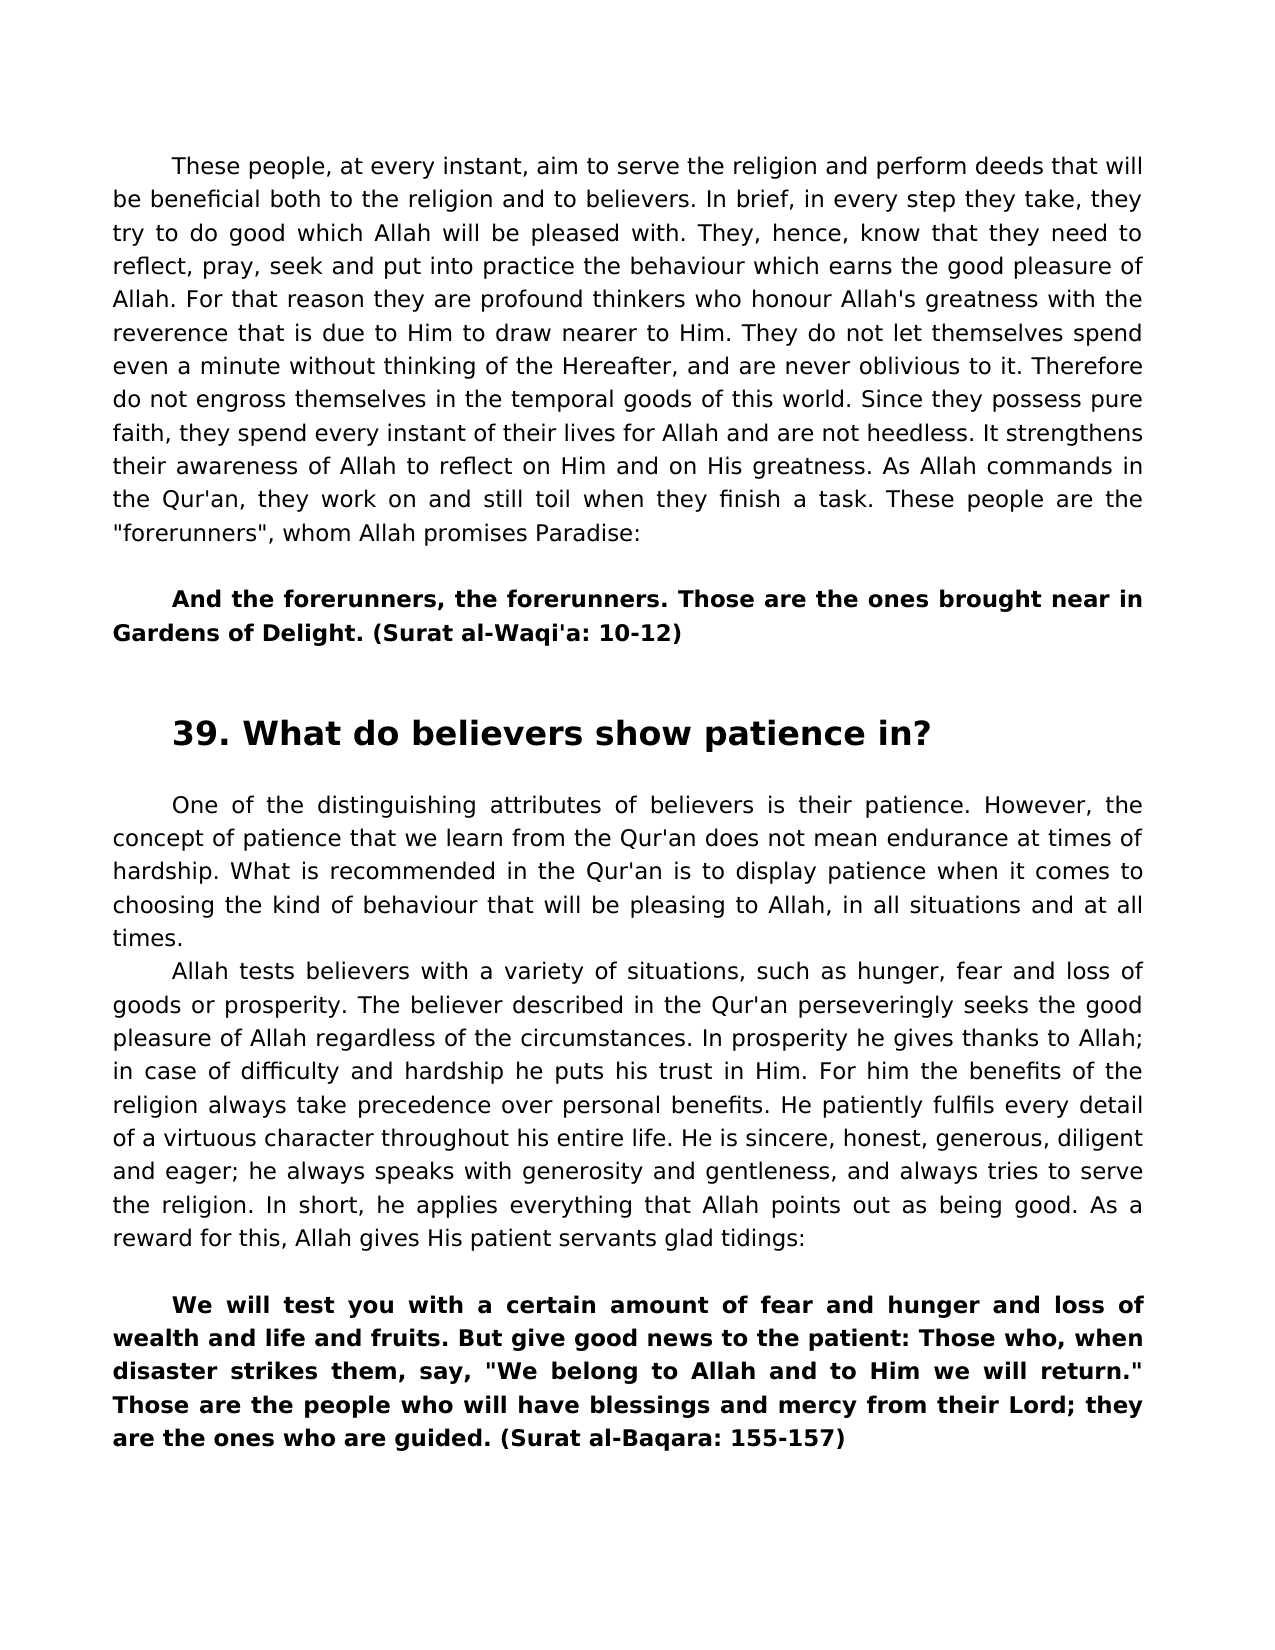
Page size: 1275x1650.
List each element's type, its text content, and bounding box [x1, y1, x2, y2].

text 39. What do believers show patience in? [112, 714, 1145, 753]
text We will test you with a certain amount of fear and hunger and loss of wealth and life and fruits. But give good news to the patient: Those who, when disaster strikes them, say, "We belong to Allah and to Him we will return." Those are the people who will have blessings and mercy from their Lord; they are the ones who are guided. (Surat al-Baqara: 155-157) [112, 1286, 1145, 1453]
text One of the distinguishing attributes of believers is their patience. However, the concept of patience that we learn from the Qur'an does not mean endurance at times of hardship. What is recommended in the Qur'an is to display patience when it comes to choosing the kind of behaviour that will be pleasing to Allah, in all situations and at all times. [112, 786, 1145, 953]
text And the forerunners, the forerunners. Those are the ones brought near in Gardens of Delight. (Surat al-Waqi'a: 10-12) [112, 581, 1145, 648]
text These people, at every instant, aim to serve the religion and perform deeds that will be beneficial both to the religion and to believers. In brief, in every step they take, they try to do good which Allah will be pleased with. They, hence, know that they need to reflect, pray, seek and put into practice the behaviour which earns the good pleasure of Allah. For that reason they are profound thinkers who honour Allah's greatness with the reverence that is due to Him to draw nearer to Him. They do not let themselves spend even a minute without thinking of the Hereafter, and are never oblivious to it. Therefore do not engross themselves in the temporal goods of this world. Since they possess pure faith, they spend every instant of their lives for Allah and are not heedless. It strengthens their awareness of Allah to reflect on Him and on His greatness. As Allah commands in the Qur'an, they work on and still toil when they finish a task. These people are the "forerunners", whom Allah promises Paradise: [112, 148, 1145, 548]
text Allah tests believers with a variety of situations, such as hunger, fear and loss of goods or prosperity. The believer described in the Qur'an perseveringly seeks the good pleasure of Allah regardless of the circumstances. In prosperity he gives thanks to Allah; in case of difficulty and hardship he puts his trust in Him. For him the benefits of the religion always take precedence over personal benefits. He patiently fulfils every detail of a virtuous character throughout his entire life. He is sincere, honest, generous, diligent and eager; he always speaks with generosity and gentleness, and always tries to serve the religion. In short, he applies everything that Allah points out as being good. As a reward for this, Allah gives His patient servants glad tidings: [112, 953, 1145, 1253]
